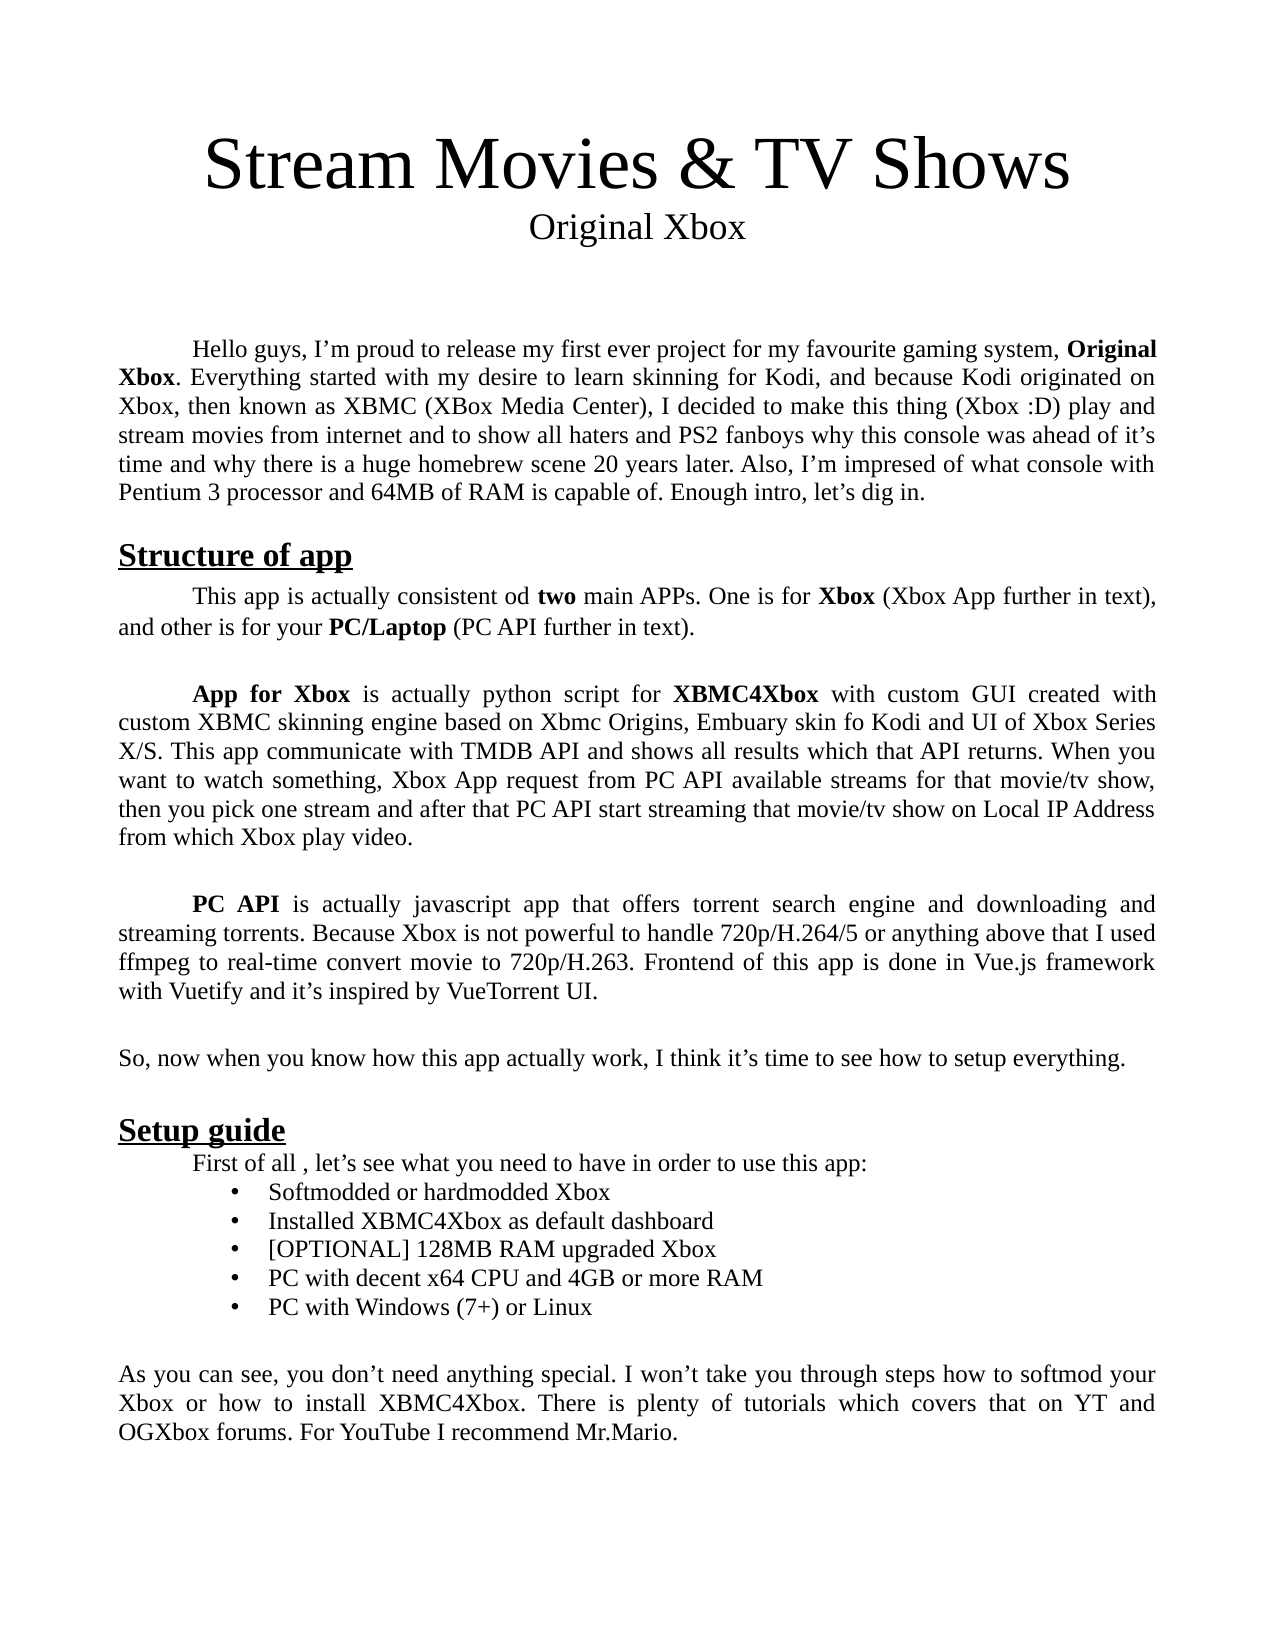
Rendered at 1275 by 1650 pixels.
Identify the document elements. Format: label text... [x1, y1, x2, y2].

text App for Xbox is actually python script for XBMC4Xbox with custom GUI created with custom XBMC skinning engine based on Xbmc Origins, Embuary skin fo Kodi and UI of Xbox Series X/S. This app communicate with TMDB API and shows all results which that API returns. When you want to watch something, Xbox App request from PC API available streams for that movie/tv show, then you pick one stream and after that PC API start streaming that movie/tv show on Local IP Address from which Xbox play video. [118, 679, 1157, 851]
list PC with Windows (7+) or Linux [231, 1292, 1157, 1321]
text As you can see, you don’t need anything special. I won’t take you through steps how to softmod your Xbox or how to install XBMC4Xbox. There is plenty of tutorials which covers that on YT and OGXbox forums. For YouTube I recommend Mr.Mario. [118, 1359, 1157, 1445]
text Original Xbox [118, 204, 1157, 247]
list Softmodded or hardmodded Xbox [231, 1177, 1157, 1206]
list Installed XBMC4Xbox as default dashboard [231, 1206, 1157, 1234]
text Stream Movies & TV Shows [118, 118, 1157, 204]
list PC with decent x64 CPU and 4GB or more RAM [231, 1263, 1157, 1292]
text First of all , let’s see what you need to have in order to use this app: [118, 1148, 1157, 1177]
text Structure of app [118, 535, 1157, 573]
text This app is actually consistent od two main APPs. One is for Xbox (Xbox App further in text), and other is for your PC/Laptop (PC API further in text). [118, 573, 1157, 640]
text Hello guys, I’m proud to release my first ever project for my favourite gaming system, Original Xbox. Everything started with my desire to learn skinning for Kodi, and because Kodi originated on Xbox, then known as XBMC (XBox Media Center), I decided to make this thing (Xbox :D) play and stream movies from internet and to show all haters and PS2 fanboys why this console was ahead of it’s time and why there is a huge homebrew scene 20 years later. Also, I’m impresed of what console with Pentium 3 processor and 64MB of RAM is capable of. Enough intro, let’s dig in. [118, 334, 1157, 506]
text Setup guide [118, 1110, 1157, 1148]
text PC API is actually javascript app that offers torrent search engine and downloading and streaming torrents. Because Xbox is not powerful to handle 720p/H.264/5 or anything above that I used ffmpeg to real-time convert movie to 720p/H.263. Frontend of this app is done in Vue.js framework with Vuetify and it’s inspired by VueTorrent UI. [118, 889, 1157, 1004]
text So, now when you know how this app actually work, I think it’s time to see how to setup everything. [118, 1043, 1157, 1072]
list [OPTIONAL] 128MB RAM upgraded Xbox [231, 1234, 1157, 1263]
